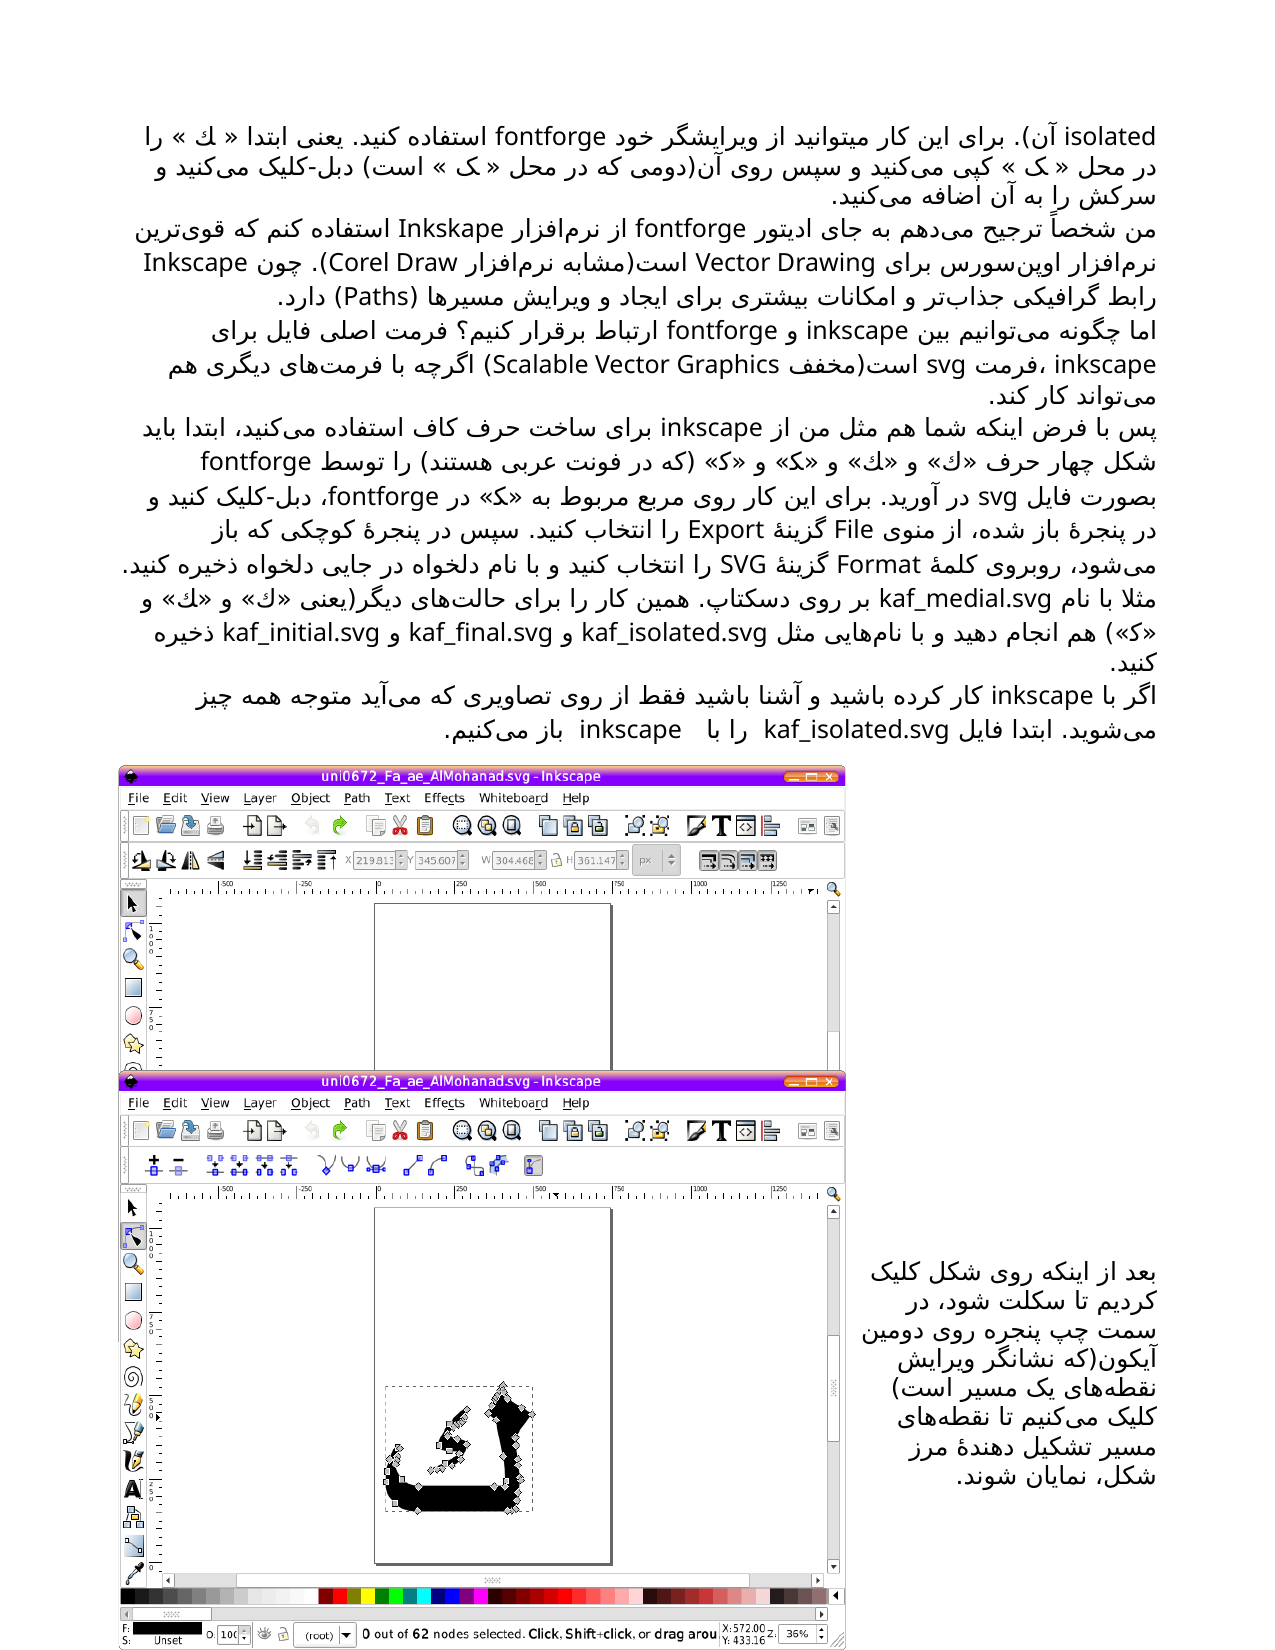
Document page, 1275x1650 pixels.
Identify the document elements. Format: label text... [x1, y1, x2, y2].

text پس با فرض اینکه شما هم مثل من از inkscape برای ساخت حرف کاف استفاده می‌کنید، ابتدا باید شکل چهار حرف «ك» و «ﻚ» و «ﮑ» و «ﮐ» (که در فونت عربی هستند) را توسط fontforge بصورت فایل svg در آورید. برای این کار روی مربع مربوط به «ﮑ» در fontforge، دبل-کلیک کنید و در پنجرهٔ باز شده، از منوی File گزینهٔ Export را انتخاب کنید. سپس در پنجرهٔ کوچکی که باز می‌شود، روبروی کلمهٔ Format گزینهٔ SVG را انتخاب کنید و با نام دلخواه در جایی دلخواه ذخیره کنید. مثلا با نام kaf_medial.svg بر روی دسکتاپ. همین کار را برای حالت‌های دیگر(یعنی «ك» و «ﻚ» و «ﮐ») هم انجام دهید و با نام‌هایی مثل kaf_isolated.svg و kaf_final.svg و kaf_initial.svg ذخیره کنید. [118, 410, 1157, 678]
text شما باید سرکش را از « ﮑ » یا « ﮐ » قرض بگیرید و طوری با حروف « ك » و « ﻚ » تلفیق کنید که حروف «ک» و «ﮎ» ساخته شوند(که اولی خودش در دو کاراکتر استفاده می‌شود: خود کاف و حالت isolated آن). برای این کار میتوانید از ویرایشگر خود fontforge استفاده کنید. یعنی ابتدا « ﻚ » را در محل « ﮏ » کپی می‌کنید و سپس روی آن(دومی که در محل « ﮏ » است) دبل-کلیک می‌کنید و سرکش را به آن اضافه می‌کنید. [118, 118, 1157, 211]
text اگر با inkscape کار کرده باشید و آشنا باشید فقط از روی تصاویری که می‌آید متوجه همه چیز می‌شوید. ابتدا فایل kaf_isolated.svg را با inkscape باز می‌کنیم. [118, 678, 1157, 746]
text بعد از اینکه روی شکل کلیک کردیم تا سکلت شود، در سمت چپ پنجره روی دومین آیکون(که نشانگر ویرایش نقطه‌های یک مسیر است) کلیک می‌کنیم تا نقطه‌های مسیر تشکیل دهندهٔ مرز شکل، نمایان شوند. [846, 1257, 1157, 1490]
text اما چگونه می‌توانیم بین inkscape و fontforge ارتباط برقرار کنیم؟ فرمت اصلی فایل برای inkscape ،فرمت svg است(مخفف Scalable Vector Graphics) اگرچه با فرمت‌های دیگری هم می‌تواند کار کند. [118, 313, 1157, 410]
picture [118, 765, 846, 1650]
text من شخصاً ترجیح می‌دهم به جای ادیتور fontforge از نرم‌افزار Inkskape استفاده کنم که قوی‌ترین نرم‌افزار اوپن‌سورس برای Vector Drawing است(مشابه نرم‌افزار Corel Draw). چون Inkscape رابط گرافیکی جذاب‌تر و امکانات بیشتری برای ایجاد و ویرایش مسیرها (Paths) دارد. [118, 211, 1157, 313]
